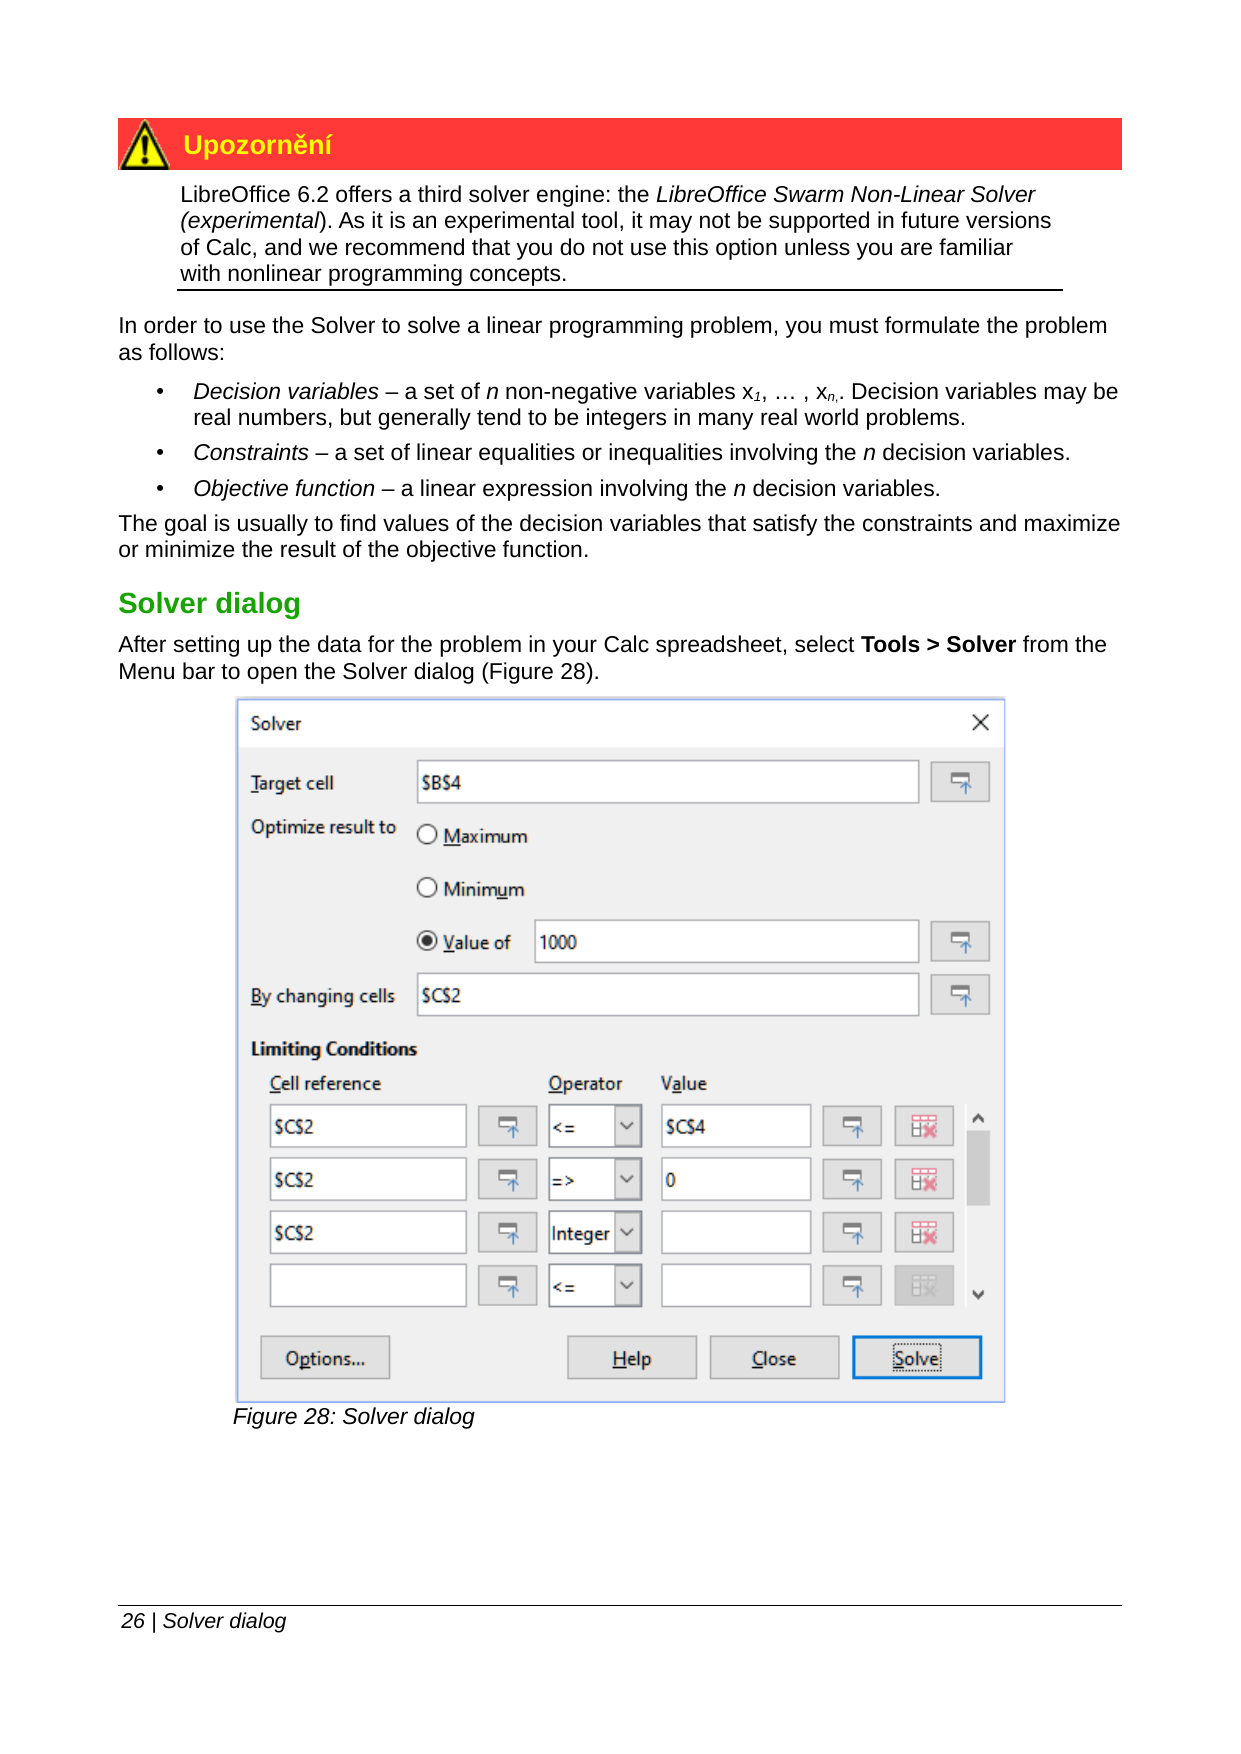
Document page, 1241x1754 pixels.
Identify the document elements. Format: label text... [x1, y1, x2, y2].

text In order to use the Solver to solve a linear programming problem, you must formulate the problem as follows: [118, 312, 1122, 365]
subtitle Upozornění [118, 118, 1122, 170]
subtitle Solver dialog [118, 586, 1122, 619]
text The goal is usually to find values of the decision variables that satisfy the constraints and maximize or minimize the result of the objective function. [118, 510, 1122, 562]
picture [234, 696, 1006, 1403]
text Figure 28: Solver dialog [233, 697, 1008, 1429]
text After setting up the data for the problem in your Calc spreadsheet, select Tools > Solver from the Menu bar to open the Solver dialog (Figure 28). [118, 631, 1122, 684]
list Constraints – a set of linear equalities or inequalities involving the n decision variables. [156, 439, 1122, 466]
picture [119, 119, 170, 170]
list Decision variables – a set of n non-negative variables x1, … , xn,. Decision variables may be real numbers, but generally tend to be integers in many real world problems. [156, 378, 1122, 430]
list Objective function – a linear expression involving the n decision variables. [156, 474, 1122, 501]
text LibreOffice 6.2 offers a third solver engine: the LibreOffice Swarm Non-Linear Solver (experimental). As it is an experimental tool, it may not be supported in future versions of Calc, and we recommend that you do not use this option unless you are familiar with nonlinear programming concepts. [177, 178, 1063, 289]
